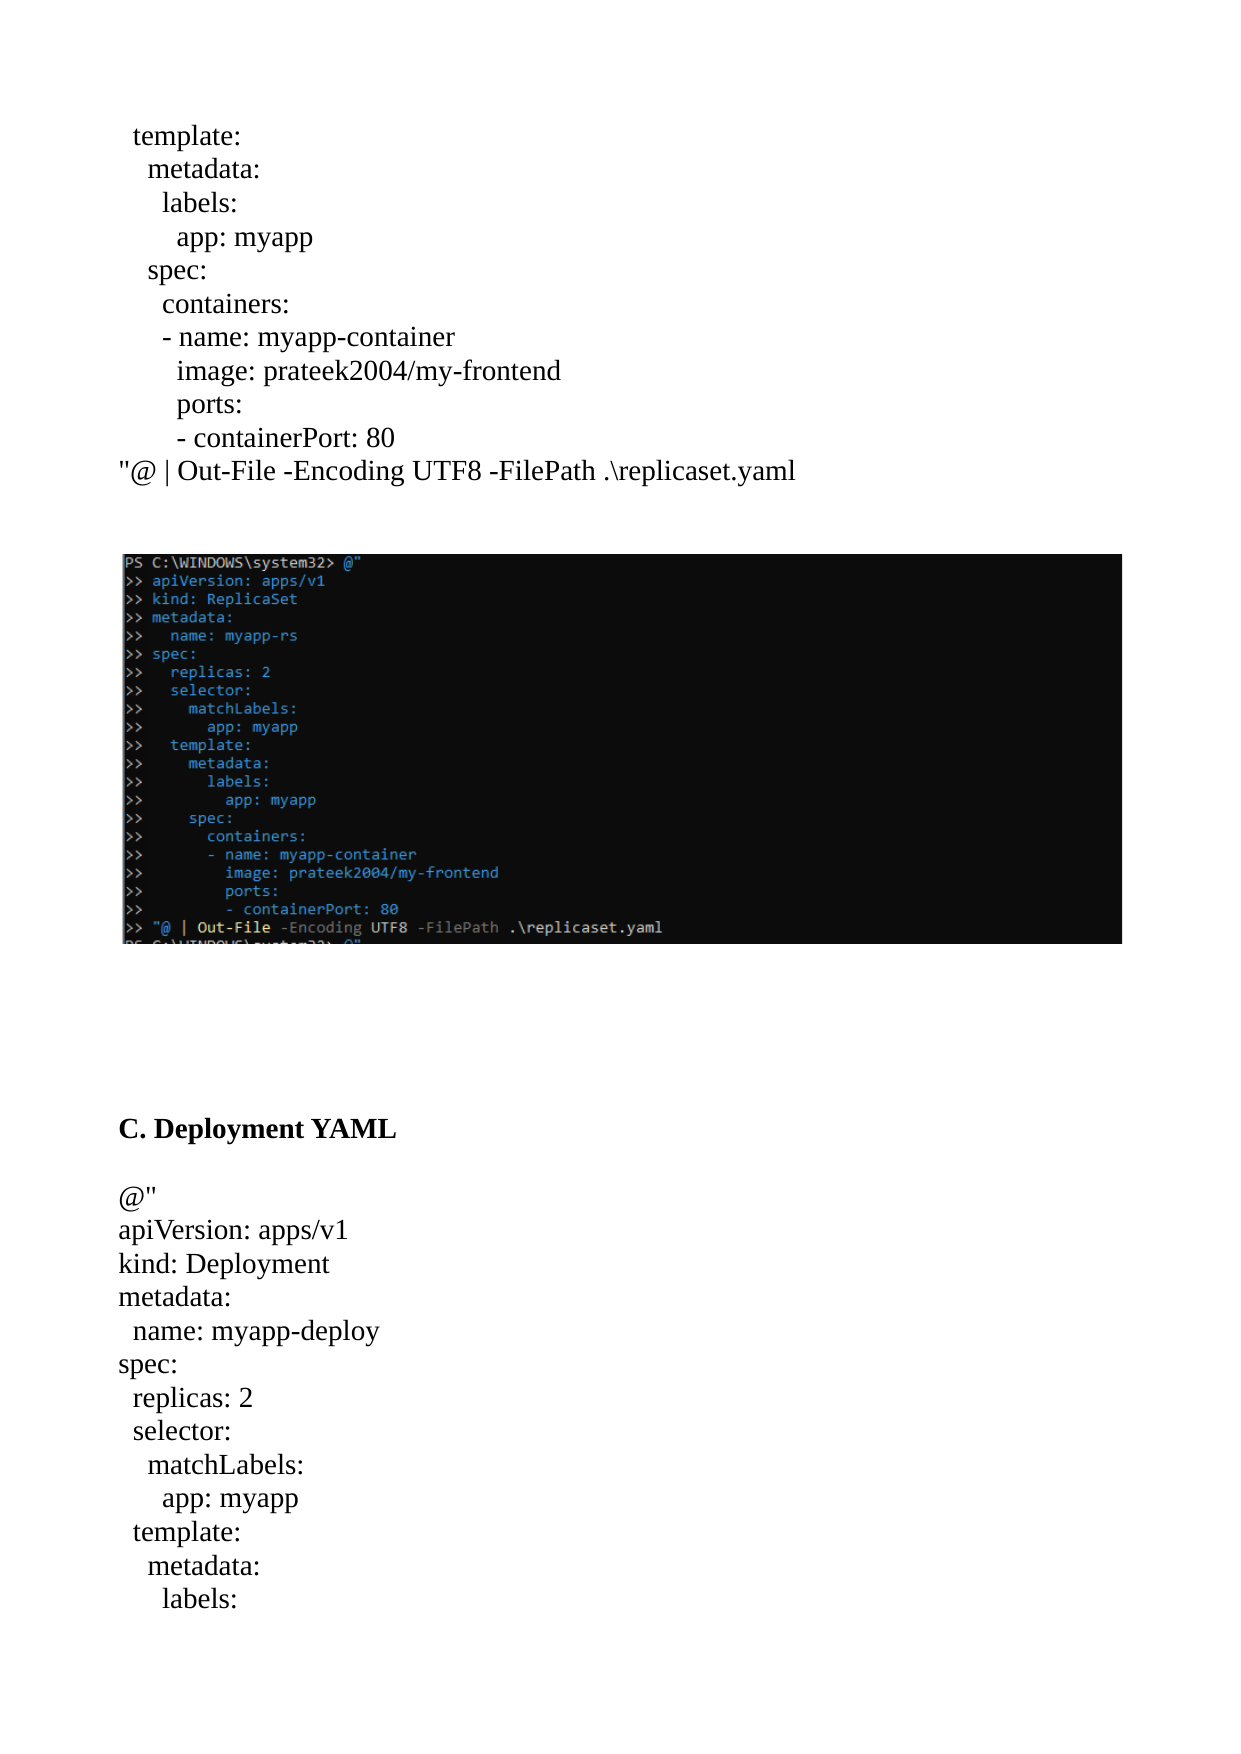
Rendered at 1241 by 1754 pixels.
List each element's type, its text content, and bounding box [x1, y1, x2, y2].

text app: myapp [118, 219, 1122, 252]
text containers: [118, 286, 1122, 319]
picture [118, 554, 1123, 944]
text "@ | Out-File -Encoding UTF8 -FilePath .\replicaset.yaml [118, 453, 1122, 487]
text metadata: [118, 1548, 1122, 1581]
text labels: [118, 185, 1122, 219]
text labels: [118, 1581, 1122, 1615]
text @" [118, 1179, 1122, 1212]
text matchLabels: [118, 1447, 1122, 1481]
text spec: [118, 1346, 1122, 1380]
text - name: myapp-container [118, 319, 1122, 353]
text template: [118, 118, 1122, 152]
text template: [118, 1514, 1122, 1548]
text metadata: [118, 1279, 1122, 1313]
text selector: [118, 1413, 1122, 1447]
text replicas: 2 [118, 1380, 1122, 1413]
text image: prateek2004/my-frontend [118, 353, 1122, 386]
text apiVersion: apps/v1 [118, 1212, 1122, 1246]
text app: myapp [118, 1481, 1122, 1514]
text name: myapp-deploy [118, 1313, 1122, 1346]
text metadata: [118, 152, 1122, 185]
text ports: [118, 386, 1122, 420]
text kind: Deployment [118, 1246, 1122, 1279]
text - containerPort: 80 [118, 420, 1122, 453]
text spec: [118, 252, 1122, 286]
text C. Deployment YAML [118, 1112, 1122, 1145]
